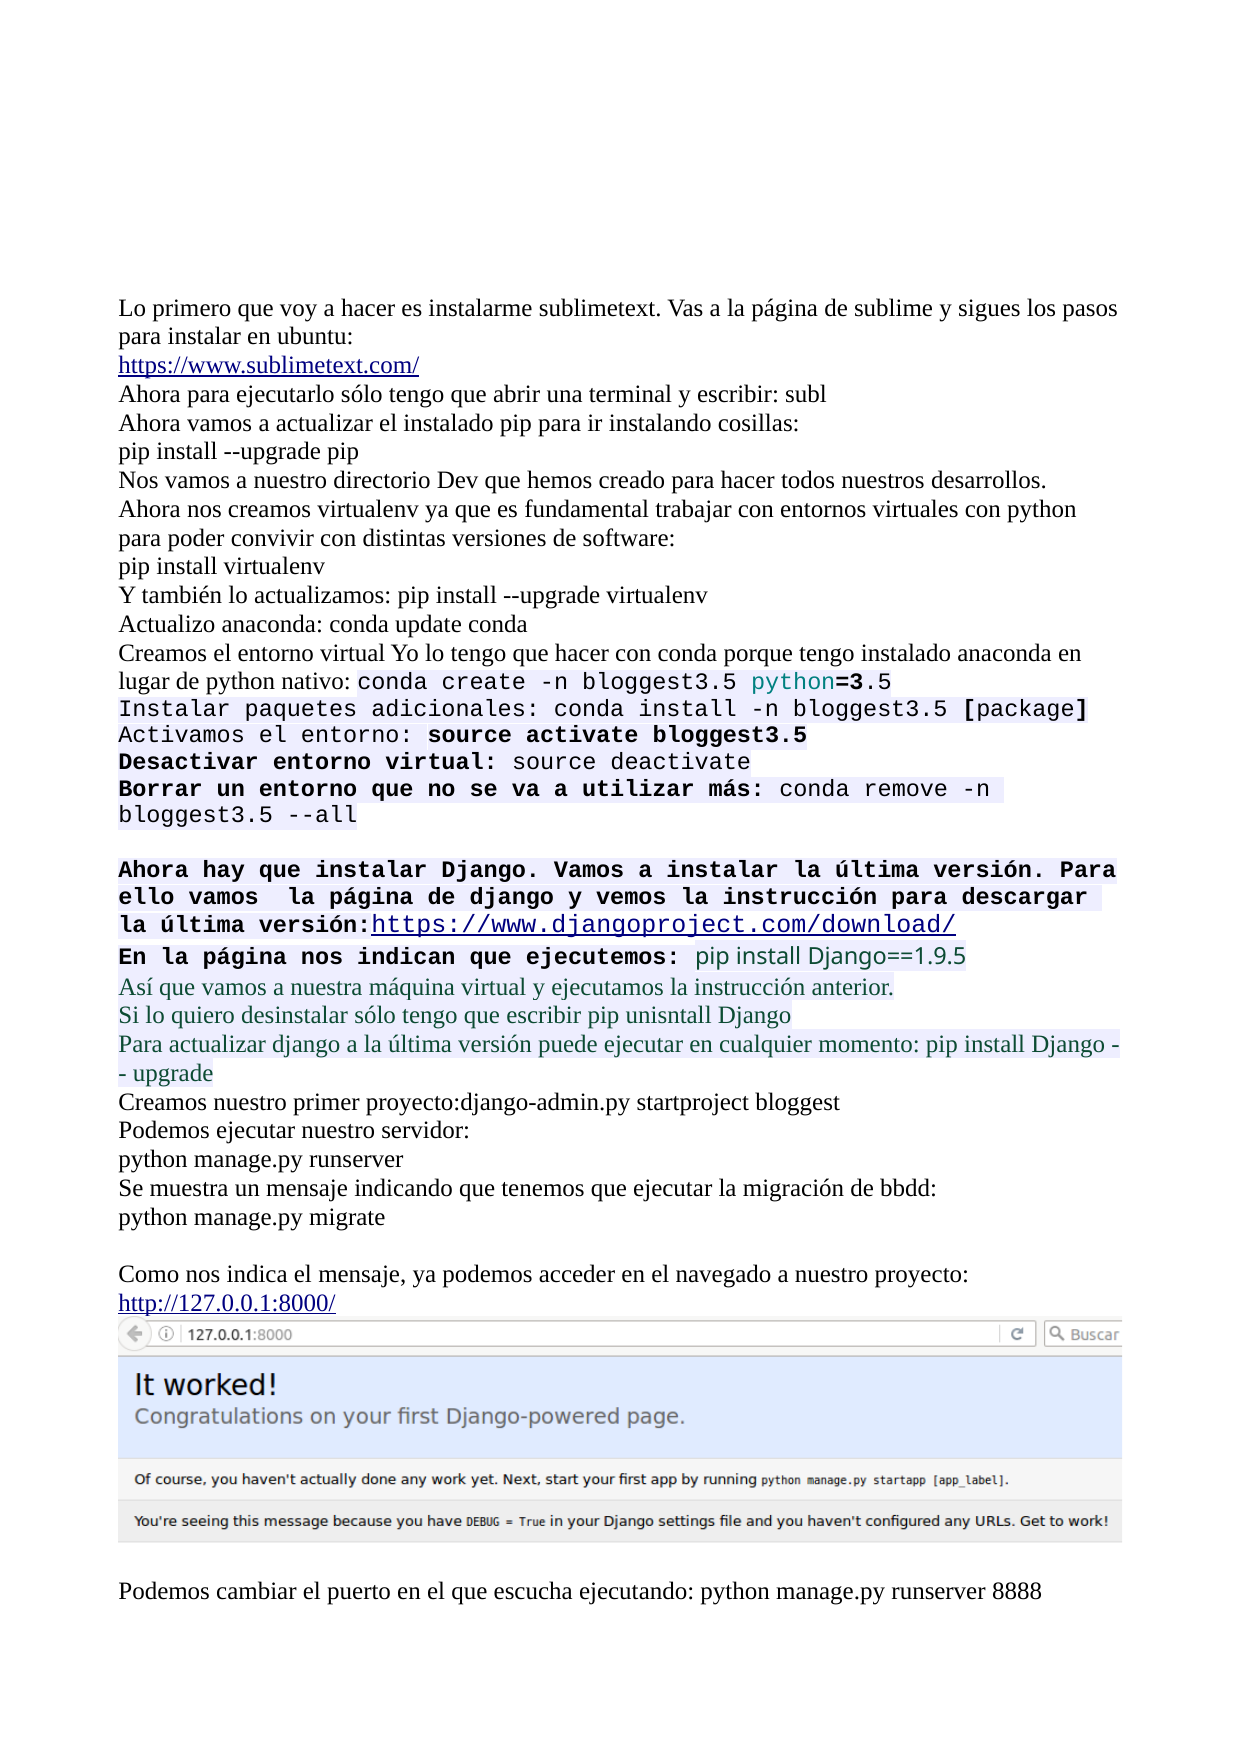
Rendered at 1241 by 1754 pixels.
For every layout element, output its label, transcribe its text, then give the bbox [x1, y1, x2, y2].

text Como nos indica el mensaje, ya podemos acceder en el navegado a nuestro proyecto: [118, 1259, 1122, 1288]
text En la página nos indican que ejecutemos: pip install Django==1.9.5 [118, 939, 1122, 972]
text Para actualizar django a la última versión puede ejecutar en cualquier momento: pip install Django - - upgrade [118, 1029, 1122, 1087]
text Desactivar entorno virtual: source deactivate [118, 750, 1122, 777]
text Ahora nos creamos virtualenv ya que es fundamental trabajar con entornos virtuales con python para poder convivir con distintas versiones de software: [118, 494, 1122, 551]
text Podemos ejecutar nuestro servidor: [118, 1115, 1122, 1144]
text pip install virtualenv [118, 551, 1122, 580]
text Actualizo anaconda: conda update conda [118, 609, 1122, 638]
text Nos vamos a nuestro directorio Dev que hemos creado para hacer todos nuestros desarrollos. [118, 465, 1122, 494]
text Y también lo actualizamos: pip install --upgrade virtualenv [118, 580, 1122, 609]
text Lo primero que voy a hacer es instalarme sublimetext. Vas a la página de sublime y sigues los pasos para instalar en ubuntu: [118, 293, 1122, 350]
text Podemos cambiar el puerto en el que escucha ejecutando: python manage.py runserver 8888 [118, 1576, 1122, 1605]
text Ahora vamos a actualizar el instalado pip para ir instalando cosillas: [118, 408, 1122, 436]
text https://www.sublimetext.com/ [118, 350, 1122, 379]
text Se muestra un mensaje indicando que tenemos que ejecutar la migración de bbdd: [118, 1173, 1122, 1202]
text python manage.py migrate [118, 1202, 1122, 1230]
text http://127.0.0.1:8000/ [118, 1288, 1122, 1316]
text Instalar paquetes adicionales: conda install -n bloggest3.5 [package] [118, 697, 1122, 723]
text Creamos nuestro primer proyecto:django-admin.py startproject bloggest [118, 1087, 1122, 1115]
text Si lo quiero desinstalar sólo tengo que escribir pip unisntall Django [118, 1000, 1122, 1029]
text pip install --upgrade pip [118, 436, 1122, 465]
text Activamos el entorno: source activate bloggest3.5 [118, 723, 1122, 750]
text Borrar un entorno que no se va a utilizar más: conda remove -n bloggest3.5 --all [118, 777, 1122, 830]
text Ahora para ejecutarlo sólo tengo que abrir una terminal y escribir: subl [118, 379, 1122, 408]
text Así que vamos a nuestra máquina virtual y ejecutamos la instrucción anterior. [118, 972, 1122, 1000]
text python manage.py runserver [118, 1144, 1122, 1173]
text Creamos el entorno virtual Yo lo tengo que hacer con conda porque tengo instalado anaconda en lugar de python nativo: conda create -n bloggest3.5 python=3.5 [118, 638, 1122, 697]
text Ahora hay que instalar Django. Vamos a instalar la última versión. Para ello vamos la página de django y vemos la instrucción para descargar la última versión:https://www.djangoproject.com/download/ [118, 858, 1122, 939]
picture [118, 1316, 1123, 1548]
